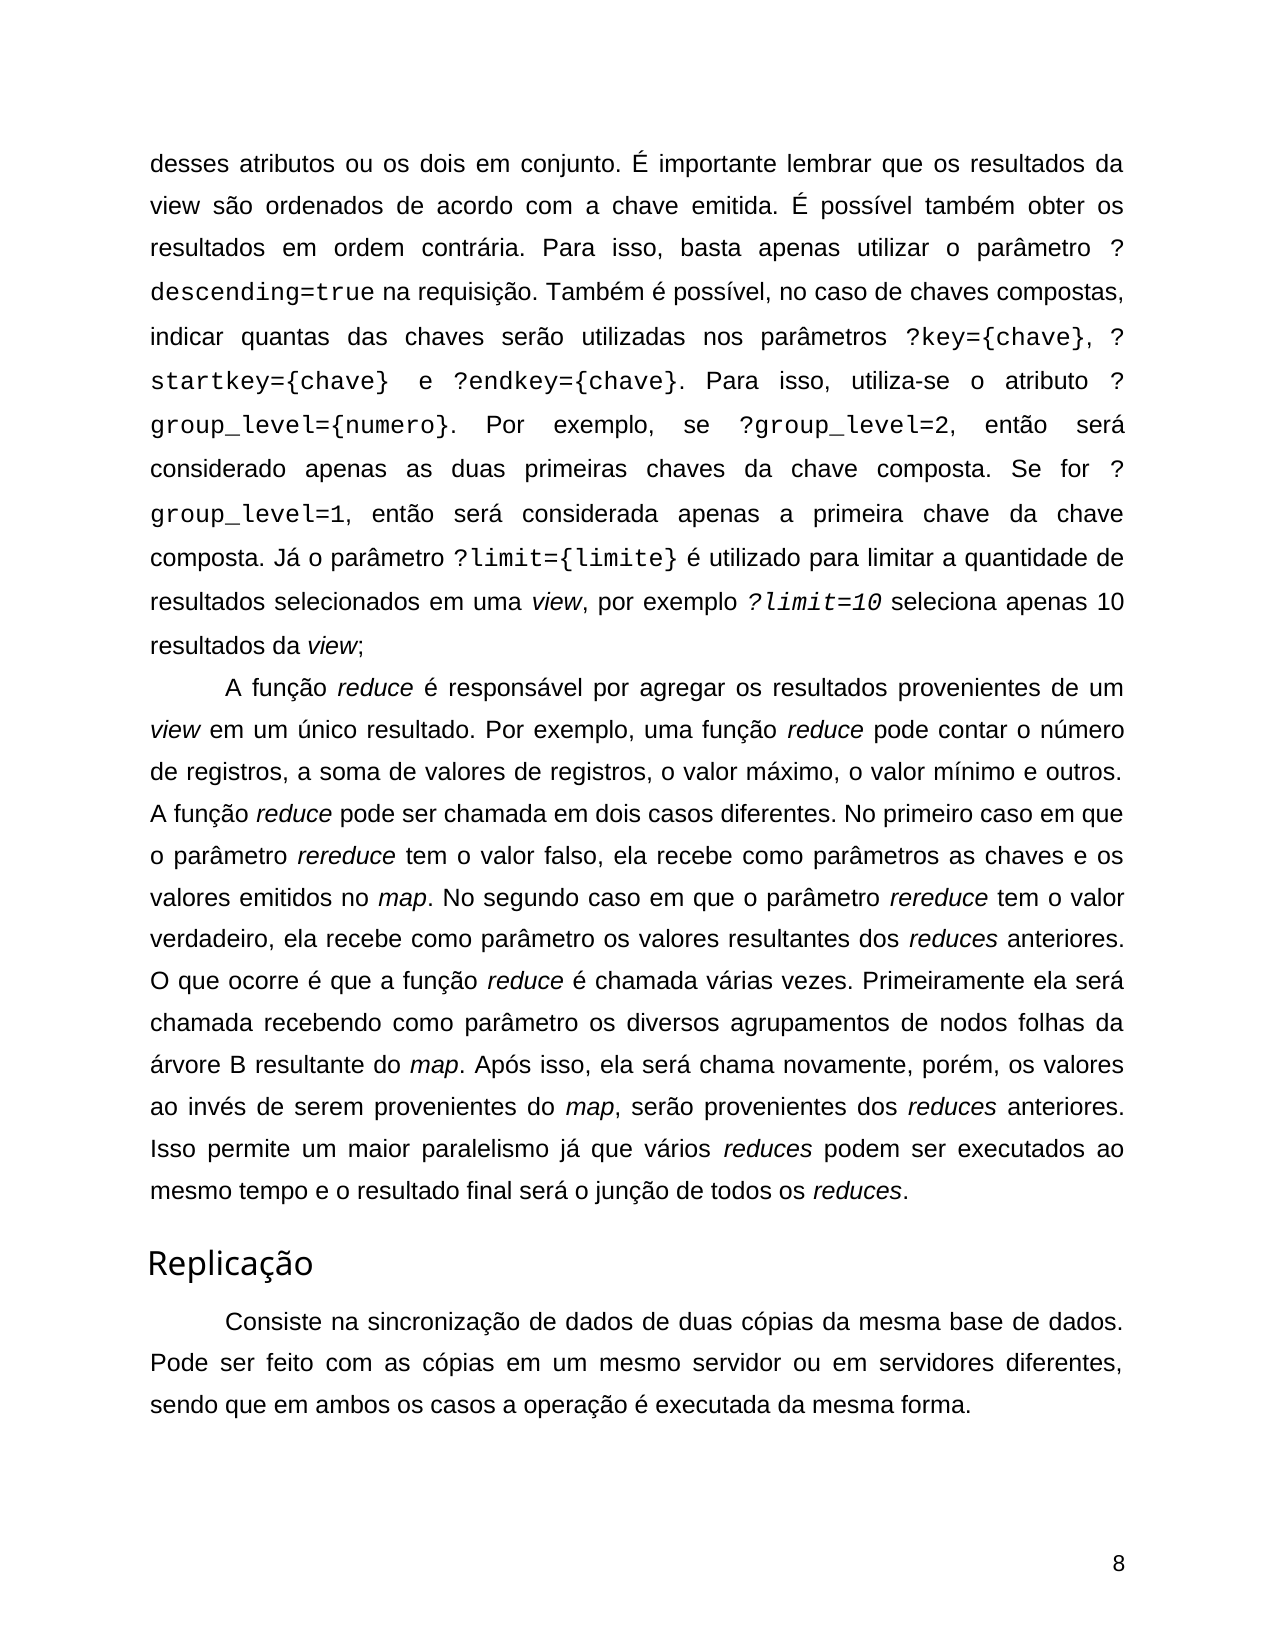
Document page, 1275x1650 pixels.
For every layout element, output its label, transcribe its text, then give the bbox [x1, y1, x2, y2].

text desses atributos ou os dois em conjunto. É importante lembrar que os resultados da view são ordenados de acordo com a chave emitida. É possível também obter os resultados em ordem contrária. Para isso, basta apenas utilizar o parâmetro ?descending=true na requisição. Também é possível, no caso de chaves compostas, indicar quantas das chaves serão utilizadas nos parâmetros ?key={chave}, ?startkey={chave} e ?endkey={chave}. Para isso, utiliza-se o atributo ?group_level={numero}. Por exemplo, se ?group_level=2, então será considerado apenas as duas primeiras chaves da chave composta. Se for ?group_level=1, então será considerada apenas a primeira chave da chave composta. Já o parâmetro ?limit={limite} é utilizado para limitar a quantidade de resultados selecionados em uma view, por exemplo ?limit=10 seleciona apenas 10 resultados da view; [150, 150, 1125, 660]
subtitle Replicação [147, 1239, 1125, 1285]
text A função reduce é responsável por agregar os resultados provenientes de um view em um único resultado. Por exemplo, uma função reduce pode contar o número de registros, a soma de valores de registros, o valor máximo, o valor mínimo e outros. A função reduce pode ser chamada em dois casos diferentes. No primeiro caso em que o parâmetro rereduce tem o valor falso, ela recebe como parâmetros as chaves e os valores emitidos no map. No segundo caso em que o parâmetro rereduce tem o valor verdadeiro, ela recebe como parâmetro os valores resultantes dos reduces anteriores. O que ocorre é que a função reduce é chamada várias vezes. Primeiramente ela será chamada recebendo como parâmetro os diversos agrupamentos de nodos folhas da árvore B resultante do map. Após isso, ela será chama novamente, porém, os valores ao invés de serem provenientes do map, serão provenientes dos reduces anteriores. Isso permite um maior paralelismo já que vários reduces podem ser executados ao mesmo tempo e o resultado final será o junção de todos os reduces. [150, 674, 1125, 1204]
text Consiste na sincronização de dados de duas cópias da mesma base de dados. Pode ser feito com as cópias em um mesmo servidor ou em servidores diferentes, sendo que em ambos os casos a operação é executada da mesma forma. [150, 1307, 1125, 1419]
